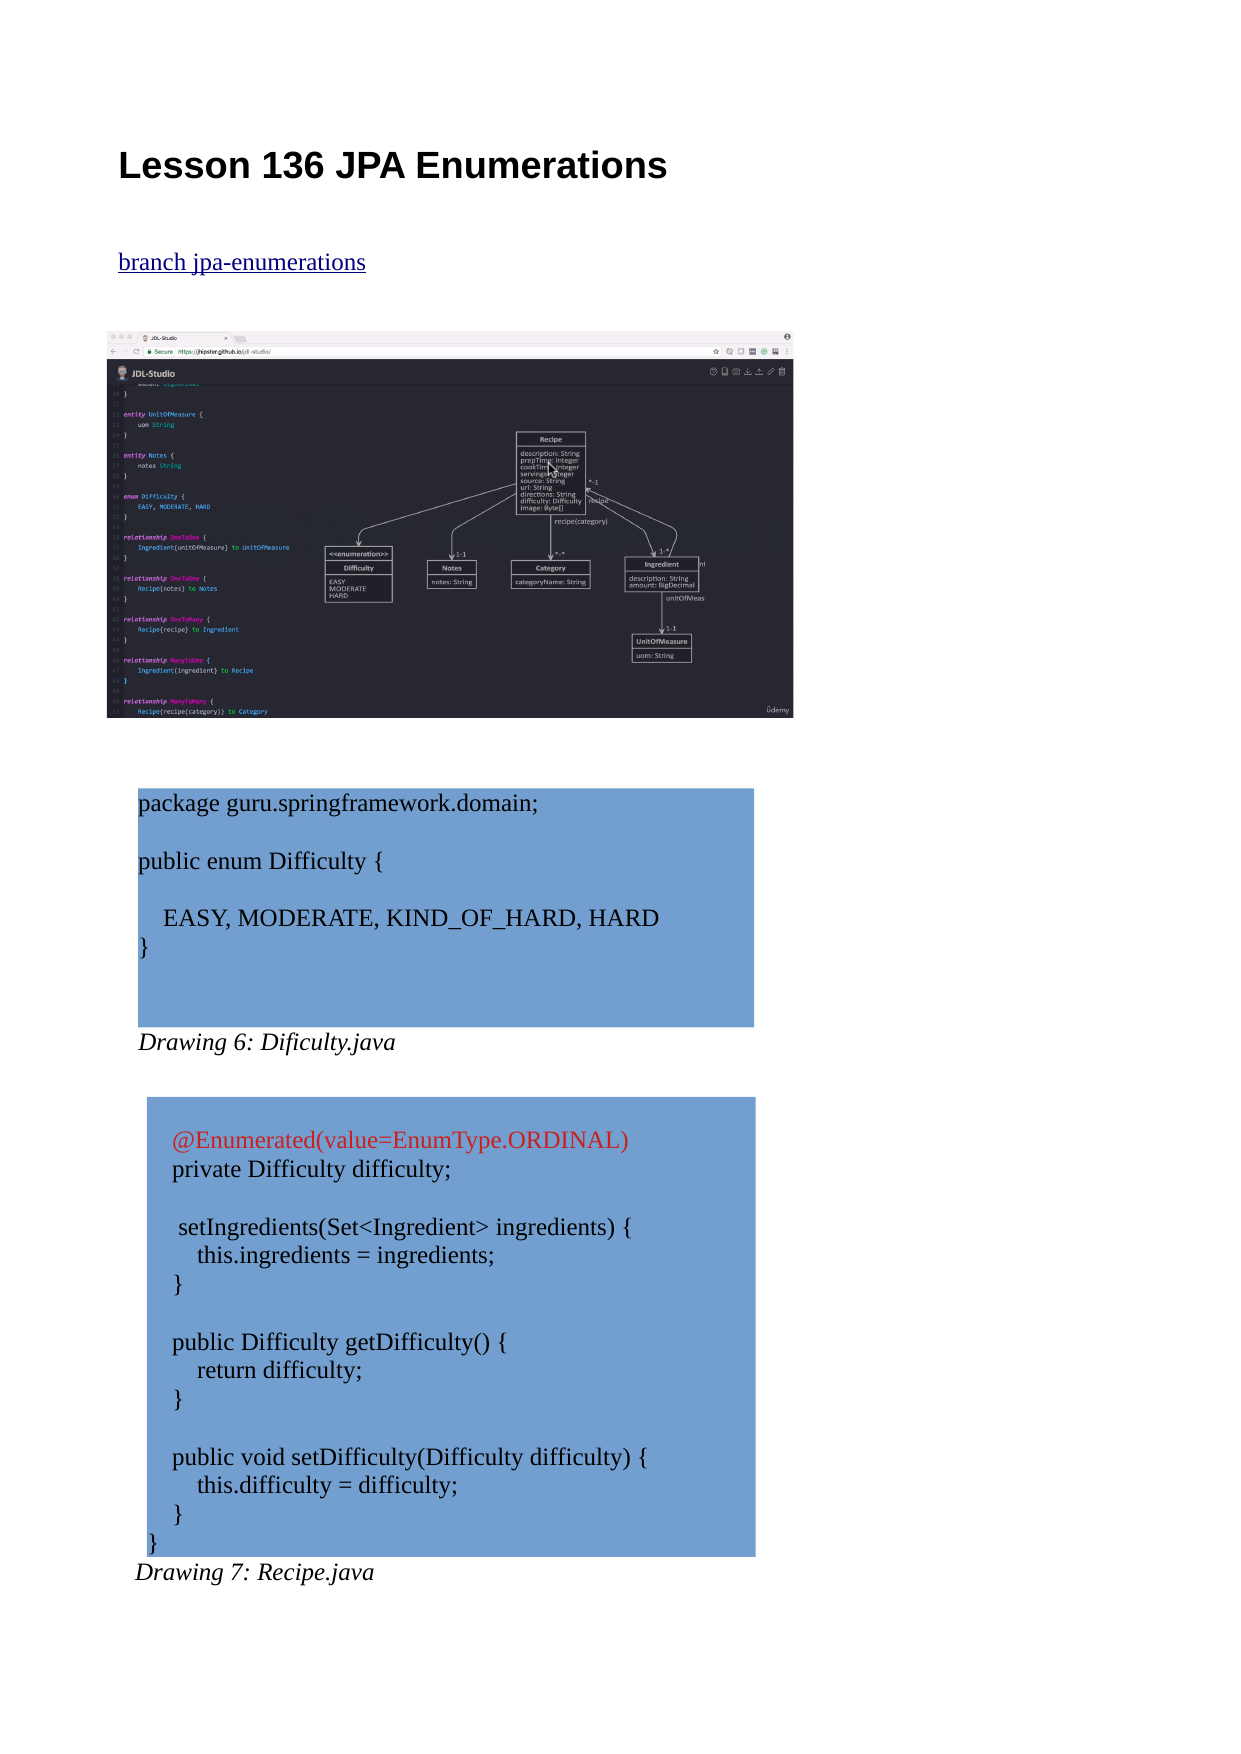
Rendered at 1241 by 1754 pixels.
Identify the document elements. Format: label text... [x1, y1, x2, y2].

text branch jpa-enumerations [118, 247, 1122, 276]
subtitle Lesson 136 JPA Enumerations [118, 143, 1122, 187]
text Drawing 7: Recipe.java [135, 1113, 744, 1586]
picture [106, 331, 794, 718]
text Drawing 6: Dificulty.java [138, 1028, 754, 1056]
